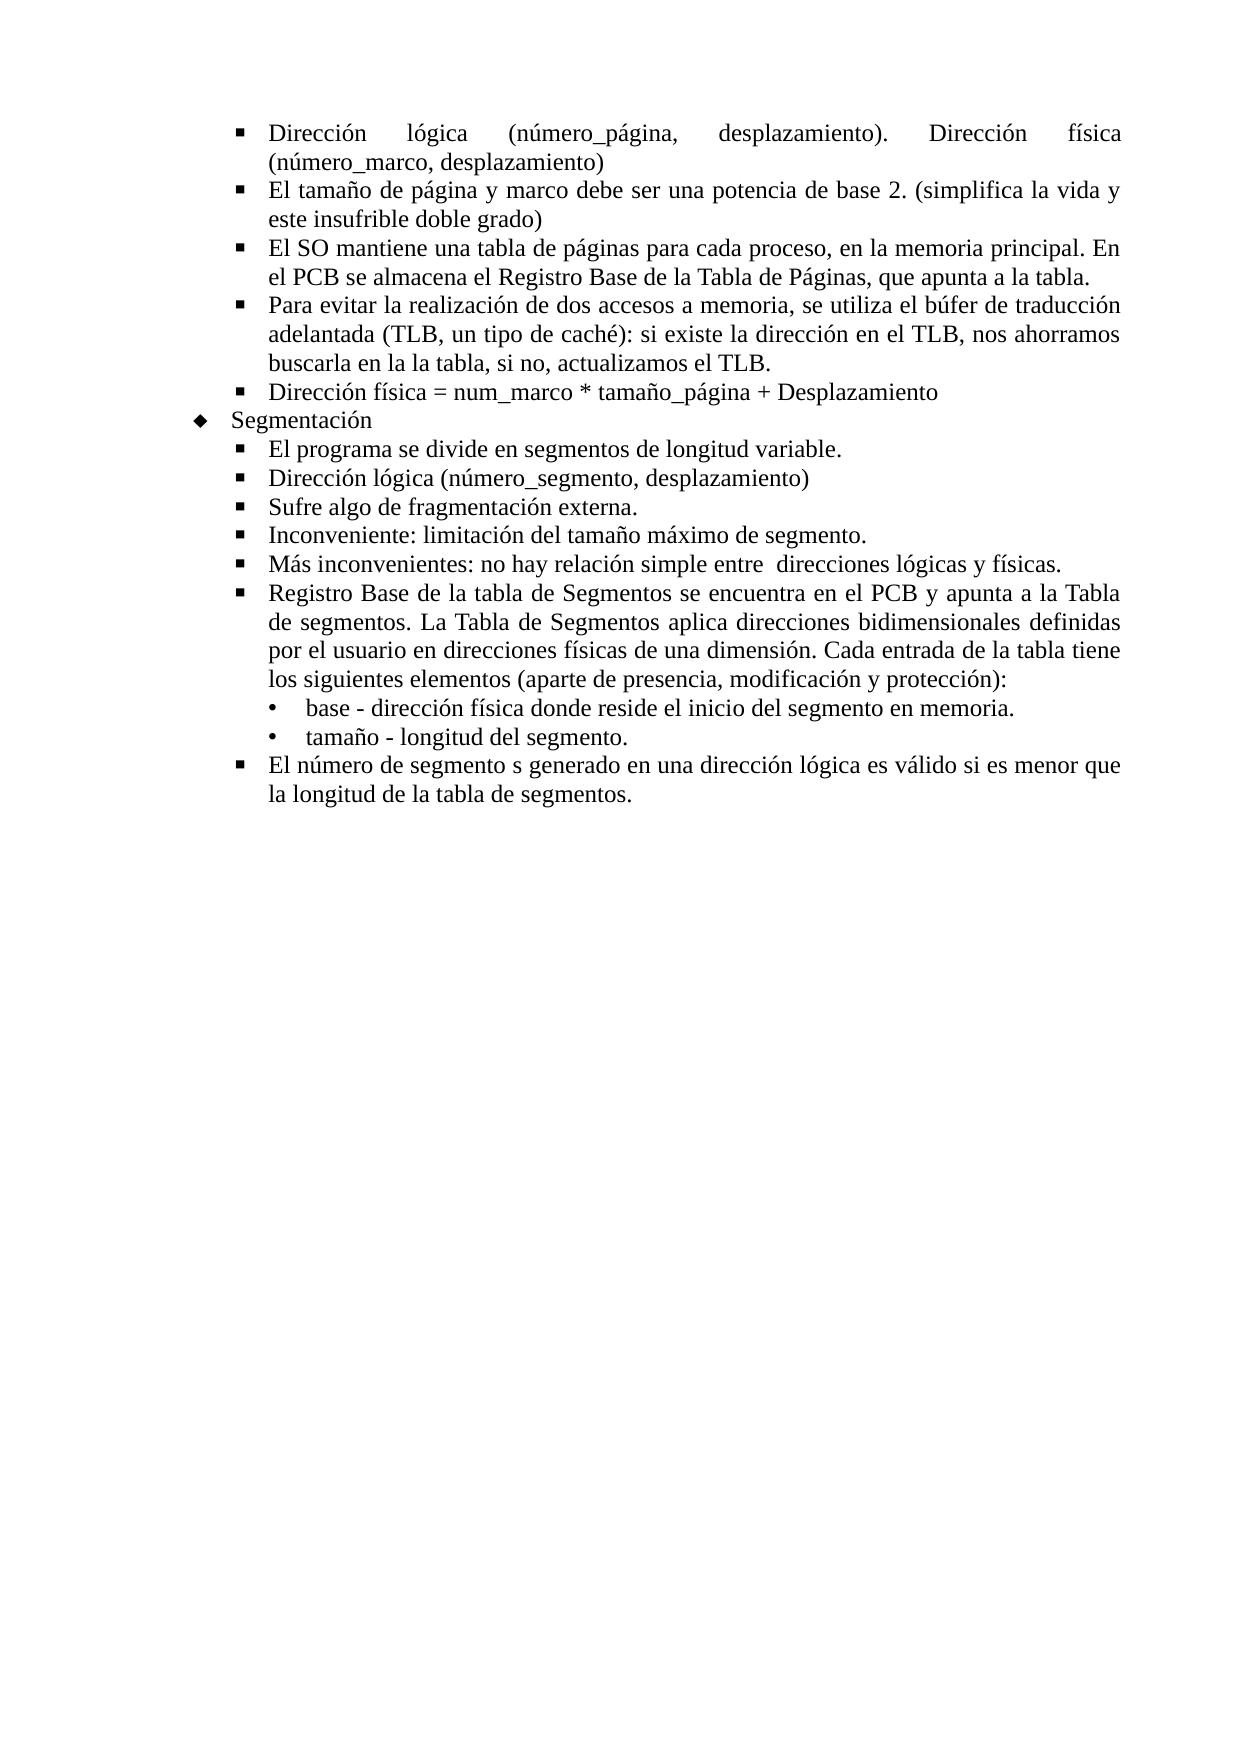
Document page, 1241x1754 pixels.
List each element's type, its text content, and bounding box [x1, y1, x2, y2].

list Sufre algo de fragmentación externa. [231, 492, 1122, 521]
list Para evitar la realización de dos accesos a memoria, se utiliza el búfer de traducción adelantada (TLB, un tipo de caché): si existe la dirección en el TLB, nos ahorramos buscarla en la la tabla, si no, actualizamos el TLB. [231, 291, 1122, 377]
list Dirección física = num_marco * tamaño_página + Desplazamiento [231, 377, 1122, 406]
list El programa se divide en segmentos de longitud variable. [231, 434, 1122, 463]
list base - dirección física donde reside el inicio del segmento en memoria. [268, 693, 1122, 722]
list Dirección lógica (número_página, desplazamiento). Dirección física (número_marco, desplazamiento) [231, 118, 1122, 176]
list Segmentación [193, 406, 1122, 434]
list Inconveniente: limitación del tamaño máximo de segmento. [231, 521, 1122, 549]
list Dirección lógica (número_segmento, desplazamiento) [231, 463, 1122, 492]
list tamaño - longitud del segmento. [268, 722, 1122, 751]
list El número de segmento s generado en una dirección lógica es válido si es menor que la longitud de la tabla de segmentos. [231, 751, 1122, 808]
list El SO mantiene una tabla de páginas para cada proceso, en la memoria principal. En el PCB se almacena el Registro Base de la Tabla de Páginas, que apunta a la tabla. [231, 233, 1122, 291]
list Más inconvenientes: no hay relación simple entre direcciones lógicas y físicas. [231, 549, 1122, 578]
list El tamaño de página y marco debe ser una potencia de base 2. (simplifica la vida y este insufrible doble grado) [231, 176, 1122, 233]
list Registro Base de la tabla de Segmentos se encuentra en el PCB y apunta a la Tabla de segmentos. La Tabla de Segmentos aplica direcciones bidimensionales definidas por el usuario en direcciones físicas de una dimensión. Cada entrada de la tabla tiene los siguientes elementos (aparte de presencia, modificación y protección): [231, 578, 1122, 693]
